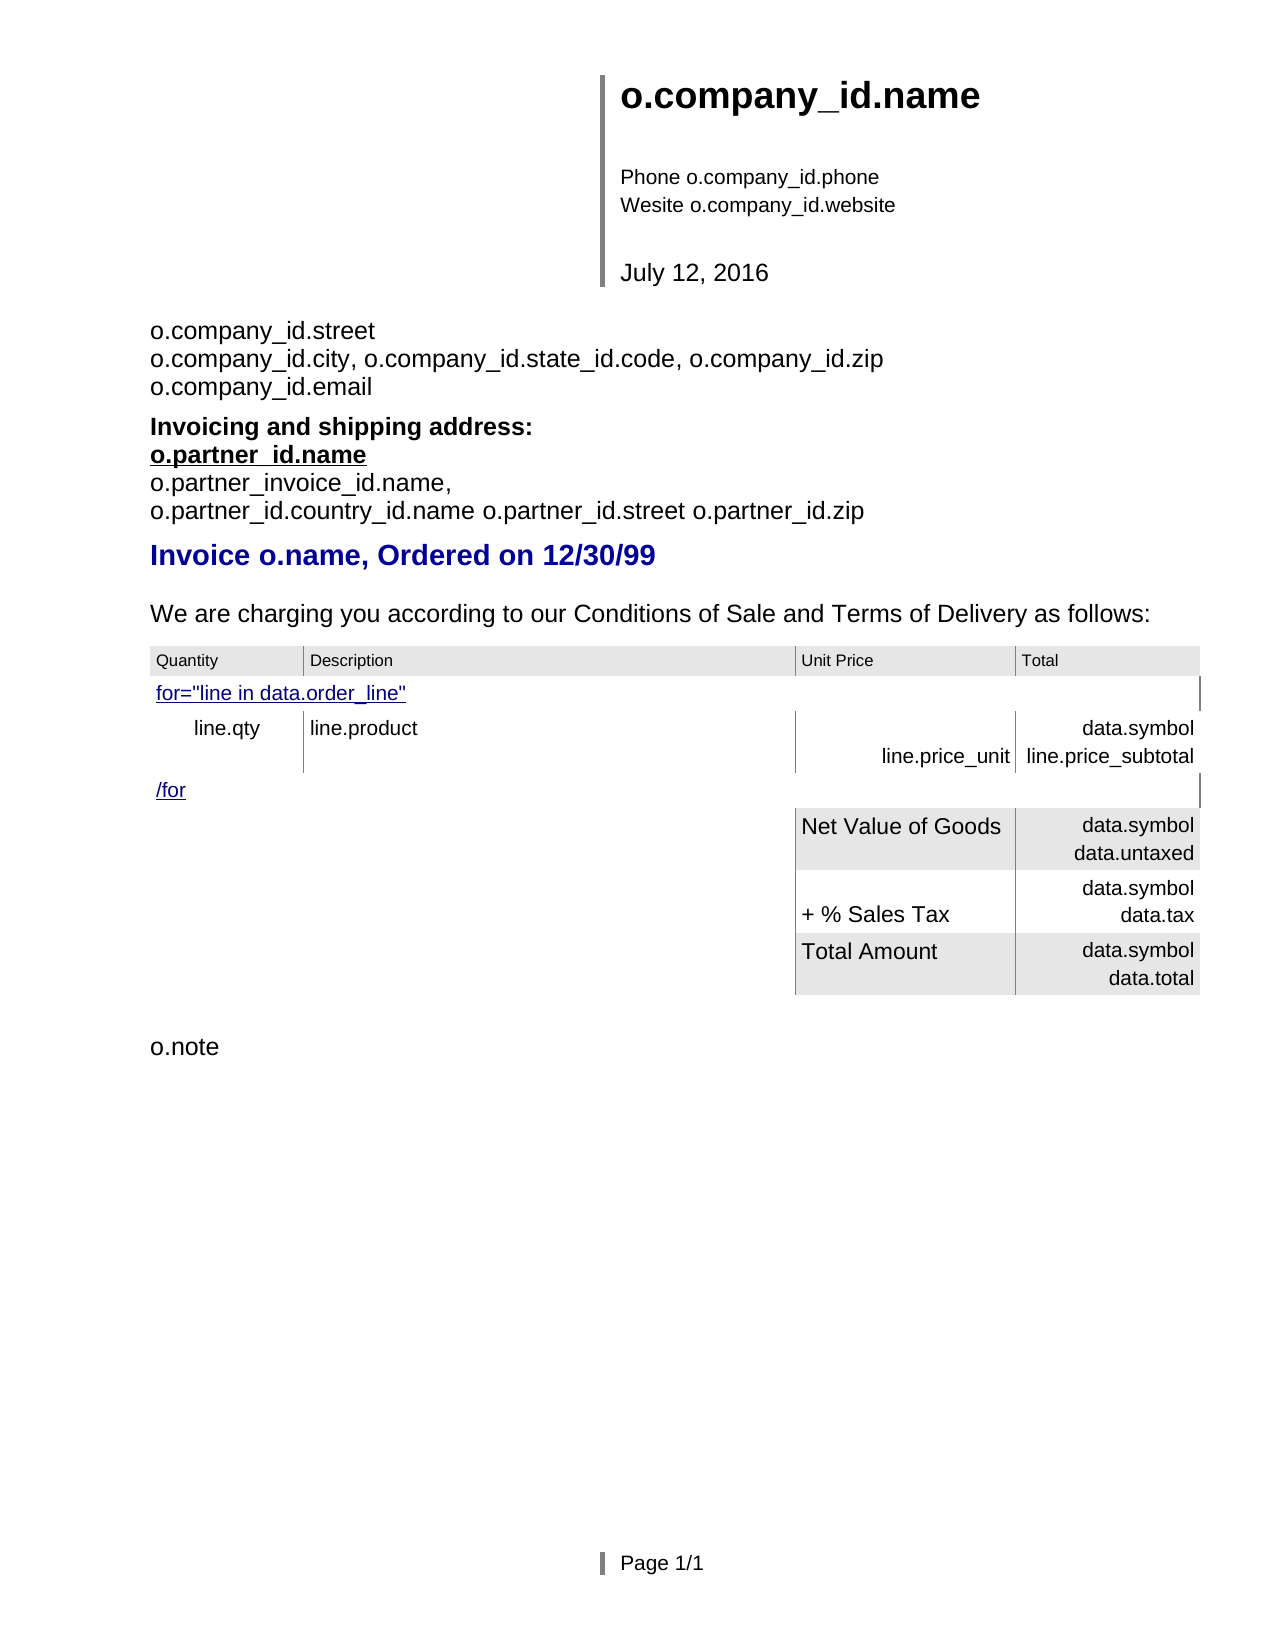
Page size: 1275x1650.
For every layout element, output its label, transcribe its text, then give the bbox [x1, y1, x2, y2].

table_cell data.symbol data.untaxed [1016, 808, 1200, 870]
table_cell line.product [304, 711, 795, 773]
table_cell [150, 808, 304, 870]
text Invoicing and shipping address: [150, 413, 1200, 441]
table_cell [150, 870, 304, 933]
text o.company_id.city, o.company_id.state_id.code, o.company_id.zip [150, 344, 1200, 372]
text o.partner_id.country_id.name o.partner_id.street o.partner_id.zip [150, 497, 1200, 524]
text o.company_id.email [150, 372, 1200, 400]
table_cell [304, 933, 795, 995]
table_cell Total Amount [796, 933, 1015, 995]
text o.company_id.street [150, 317, 1200, 344]
table_cell data.symbol line.price_subtotal [1016, 711, 1200, 773]
table_cell data.symbol data.total [1016, 933, 1200, 995]
text o.partner_id.name [150, 441, 1200, 469]
text We are charging you according to our Conditions of Sale and Terms of Delivery as follows: [150, 600, 1200, 628]
text o.partner_invoice_id.name, [150, 469, 1200, 497]
text Invoice o.name, Ordered on 12/30/99 [150, 538, 1200, 571]
table_cell line.price_unit [796, 711, 1015, 773]
table_header Quantity [150, 646, 303, 676]
table_cell [304, 870, 795, 933]
table_cell [150, 933, 304, 995]
table_header Total [1016, 646, 1200, 676]
table_cell Net Value of Goods [796, 808, 1015, 870]
table_cell + % Sales Tax [796, 870, 1015, 933]
table_header Unit Price [796, 646, 1015, 676]
table_cell data.symbol data.tax [1016, 870, 1200, 933]
table_cell [304, 808, 795, 870]
table_cell line.qty [150, 711, 303, 773]
table_cell for="line in data.order_line" [150, 676, 1199, 711]
table_cell /for [150, 773, 1199, 808]
text o.note [150, 1033, 1200, 1061]
table_header Description [304, 646, 795, 676]
